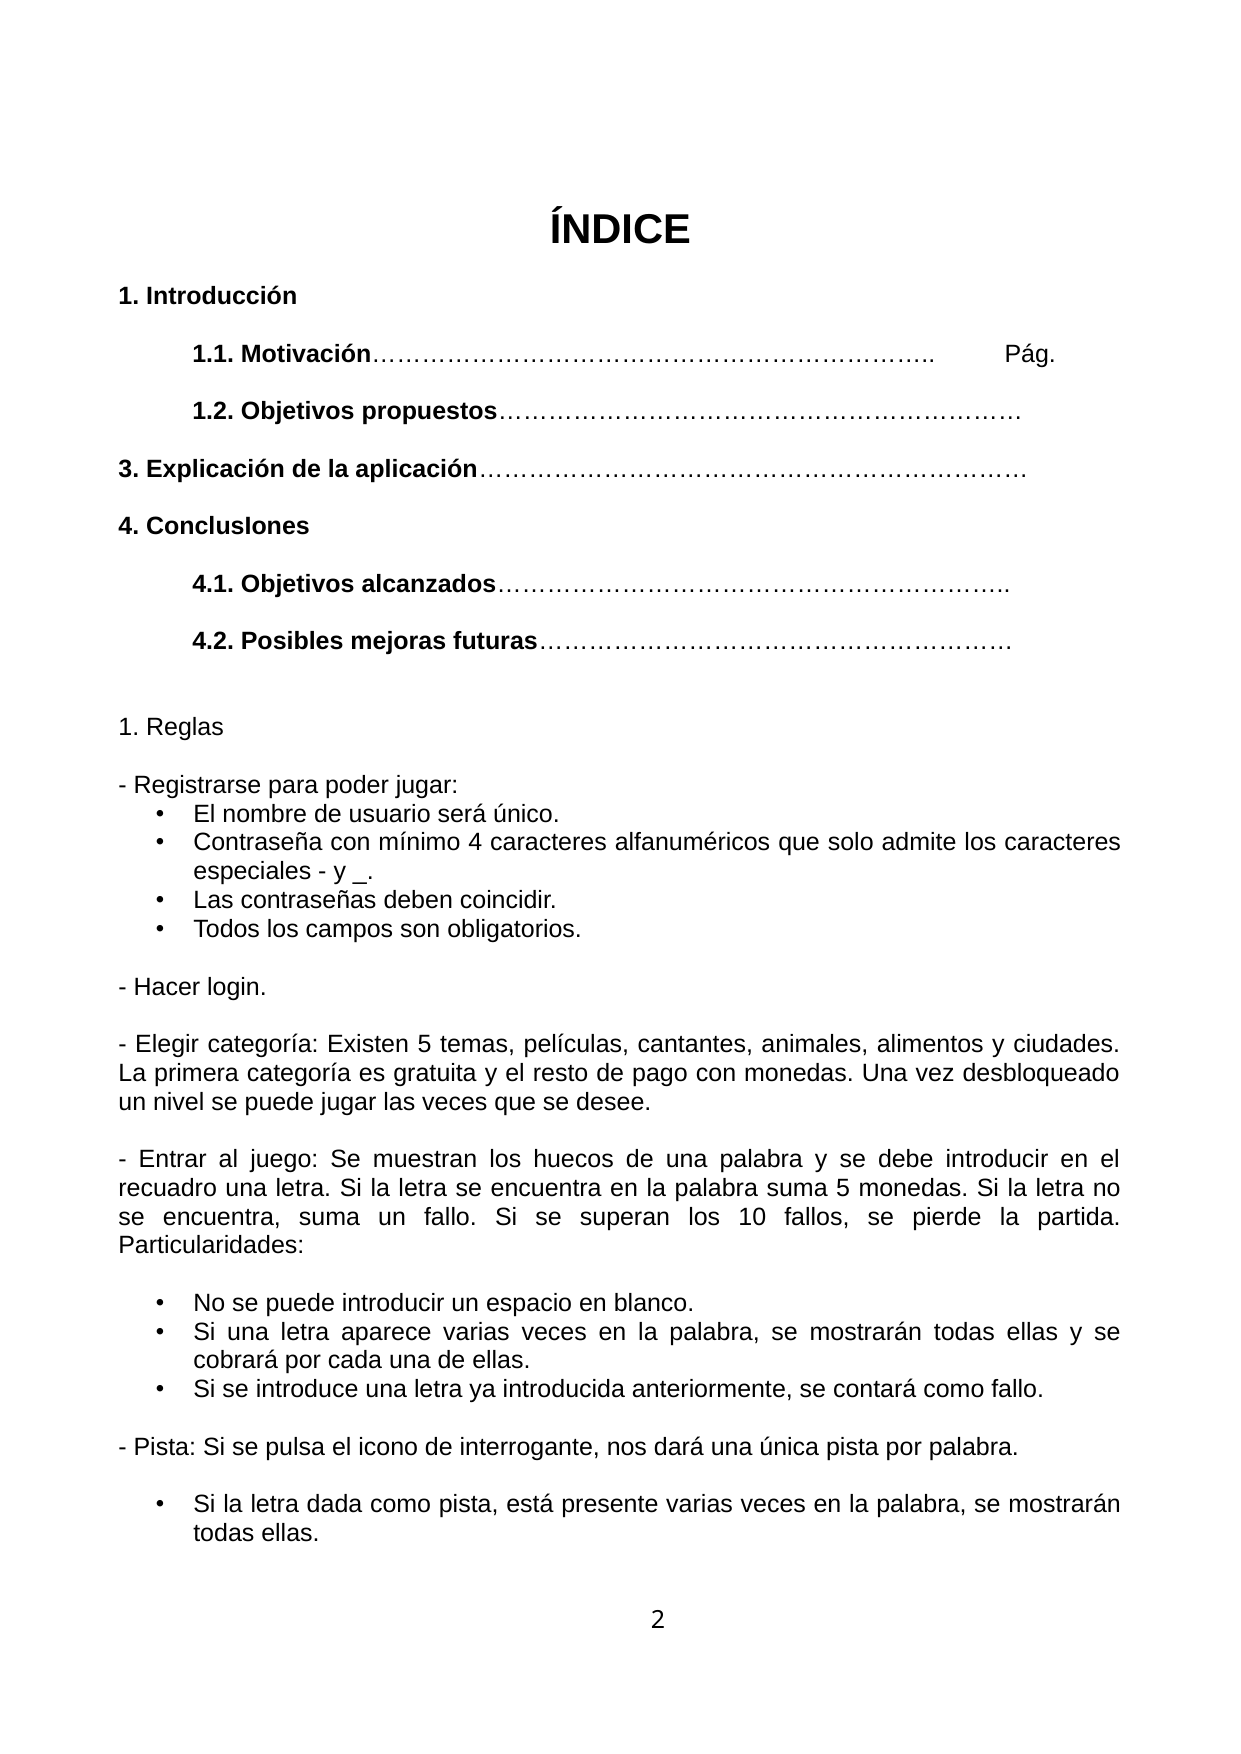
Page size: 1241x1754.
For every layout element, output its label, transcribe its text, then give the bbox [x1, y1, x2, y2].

text ÍNDICE [118, 204, 1122, 252]
text 1.2. Objetivos propuestos……………………………………………………… [118, 396, 1122, 425]
list Si una letra aparece varias veces en la palabra, se mostrarán todas ellas y se cobrará por cada una de ellas. [156, 1317, 1122, 1374]
list Si se introduce una letra ya introducida anteriormente, se contará como fallo. [156, 1374, 1122, 1403]
text - Hacer login. [118, 971, 1122, 1000]
text - Registrarse para poder jugar: [118, 770, 1122, 798]
list Las contraseñas deben coincidir. [156, 885, 1122, 914]
text 4.1. Objetivos alcanzados…………………………………………………….. [118, 568, 1122, 597]
list Si la letra dada como pista, está presente varias veces en la palabra, se mostrarán todas ellas. [156, 1489, 1122, 1547]
text 1. Introducción [118, 281, 1122, 310]
list No se puede introducir un espacio en blanco. [156, 1288, 1122, 1317]
text - Elegir categoría: Existen 5 temas, películas, cantantes, animales, alimentos y ciudades. La primera categoría es gratuita y el resto de pago con monedas. Una vez desbloqueado un nivel se puede jugar las veces que se desee. [118, 1029, 1122, 1115]
text 1. Reglas [118, 712, 1122, 741]
text 4.2. Posibles mejoras futuras………………………………………………… [118, 626, 1122, 655]
text 3. Explicación de la aplicación………………………………………………………… [118, 453, 1122, 482]
text - Entrar al juego: Se muestran los huecos de una palabra y se debe introducir en el recuadro una letra. Si la letra se encuentra en la palabra suma 5 monedas. Si la letra no se encuentra, suma un fallo. Si se superan los 10 fallos, se pierde la partida. Particularidades: [118, 1144, 1122, 1259]
text 4. ConclusIones [118, 511, 1122, 540]
list Todos los campos son obligatorios. [156, 914, 1122, 943]
list Contraseña con mínimo 4 caracteres alfanuméricos que solo admite los caracteres especiales - y _. [156, 827, 1122, 885]
text 1.1. Motivación………………………………………………………….. Pág. [118, 338, 1122, 367]
text - Pista: Si se pulsa el icono de interrogante, nos dará una única pista por palabra. [118, 1432, 1122, 1461]
list El nombre de usuario será único. [156, 798, 1122, 827]
